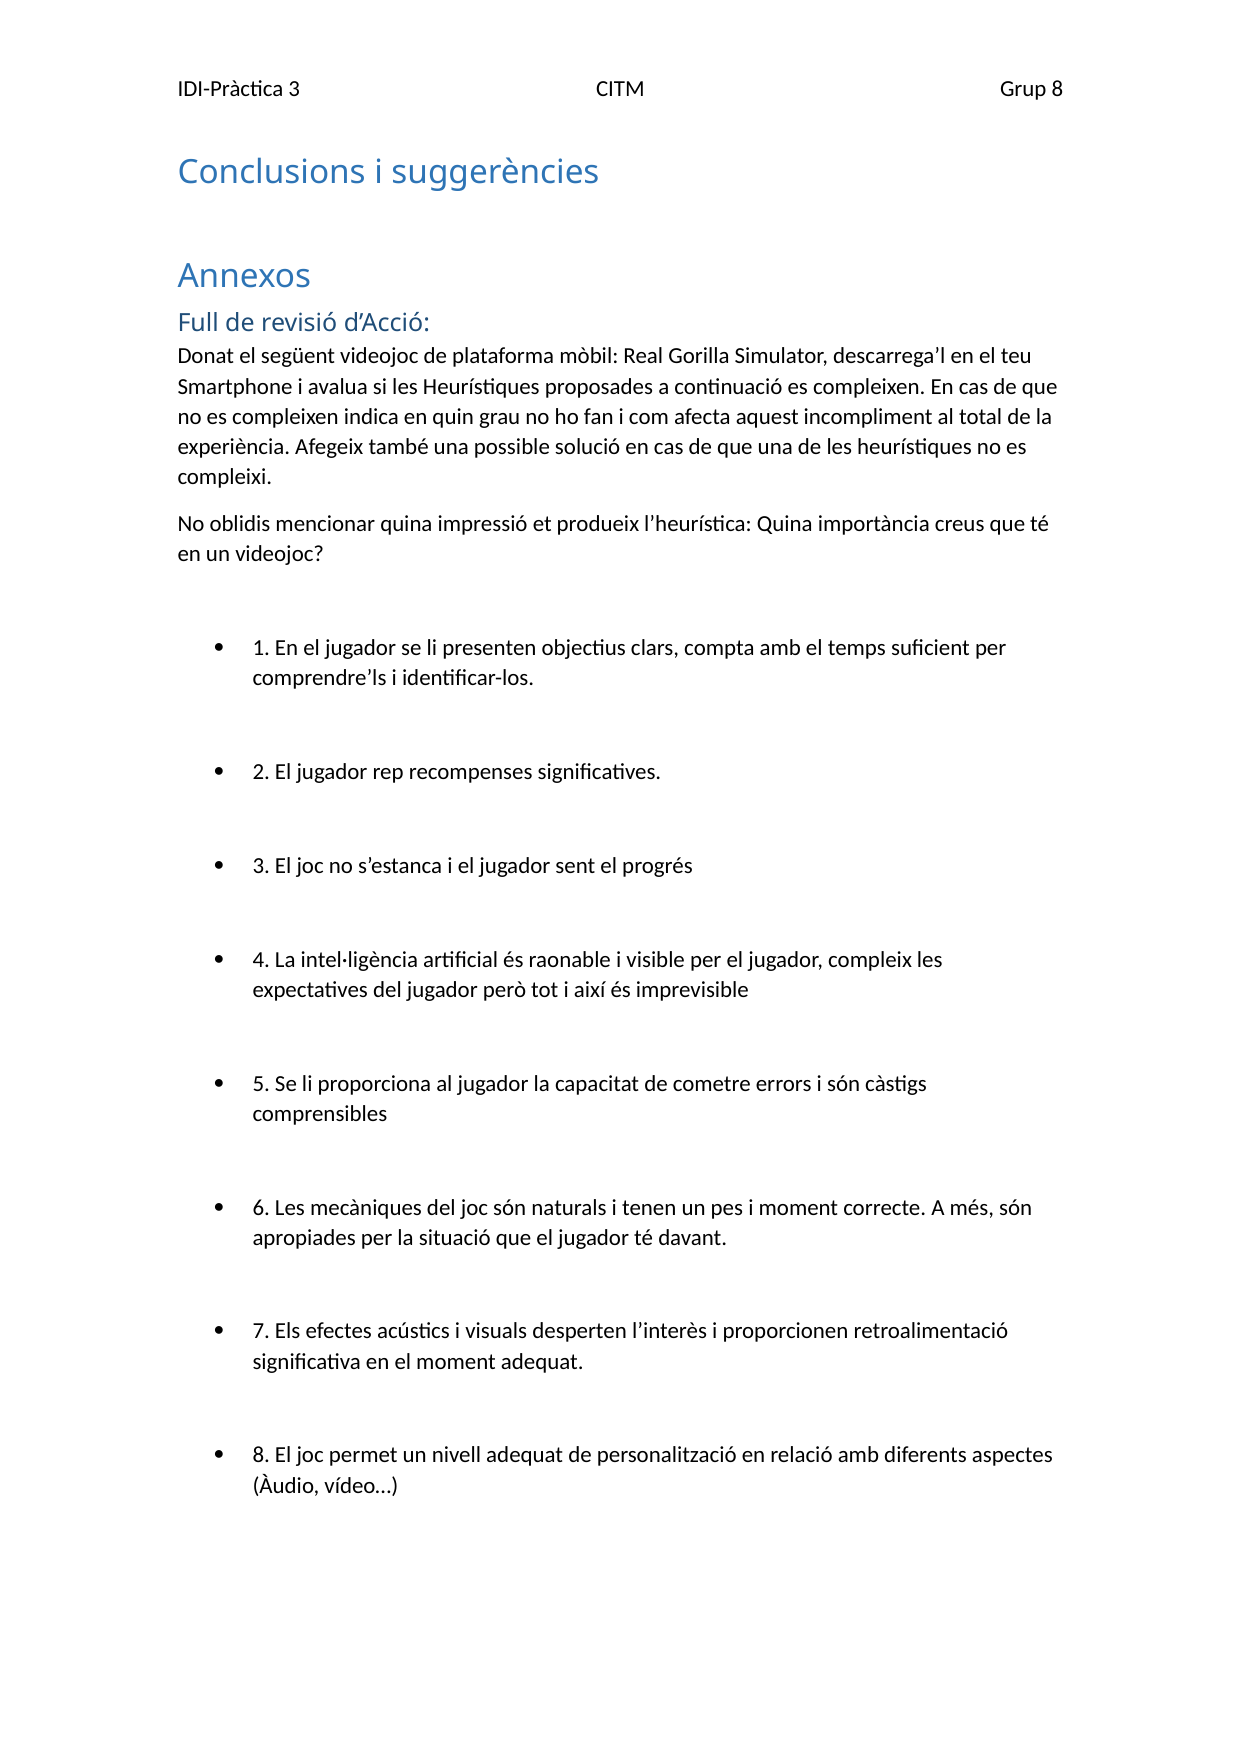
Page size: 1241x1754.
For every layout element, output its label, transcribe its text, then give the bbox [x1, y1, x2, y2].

text Donat el següent videojoc de plataforma mòbil: Real Gorilla Simulator, descarrega’l en el teu Smartphone i avalua si les Heurístiques proposades a continuació es compleixen. En cas de que no es compleixen indica en quin grau no ho fan i com afecta aquest incompliment al total de la experiència. Afegeix també una possible solució en cas de que una de les heurístiques no es compleixi. [177, 342, 1063, 491]
list 8. El joc permet un nivell adequat de personalització en relació amb diferents aspectes (Àudio, vídeo…) [215, 1441, 1063, 1499]
subtitle Annexos [177, 252, 1063, 297]
list 5. Se li proporciona al jugador la capacitat de cometre errors i són càstigs comprensibles [215, 1069, 1063, 1127]
subtitle Conclusions i suggerències [177, 148, 1063, 193]
list 2. El jugador rep recompenses significatives. [215, 757, 1063, 785]
text No oblidis mencionar quina impressió et produeix l’heurística: Quina importància creus que té en un videojoc? [177, 509, 1063, 568]
list 6. Les mecàniques del joc són naturals i tenen un pes i moment correcte. A més, són apropiades per la situació que el jugador té davant. [215, 1193, 1063, 1251]
list 3. El joc no s’estanca i el jugador sent el progrés [215, 851, 1063, 879]
list 1. En el jugador se li presenten objectius clars, compta amb el temps suficient per comprendre’ls i identificar-los. [215, 633, 1063, 692]
list 4. La intel·ligència artificial és raonable i visible per el jugador, compleix les expectatives del jugador però tot i així és imprevisible [215, 945, 1063, 1003]
subtitle Full de revisió d’Acció: [177, 305, 1063, 339]
list 7. Els efectes acústics i visuals desperten l’interès i proporcionen retroalimentació significativa en el moment adequat. [215, 1317, 1063, 1375]
